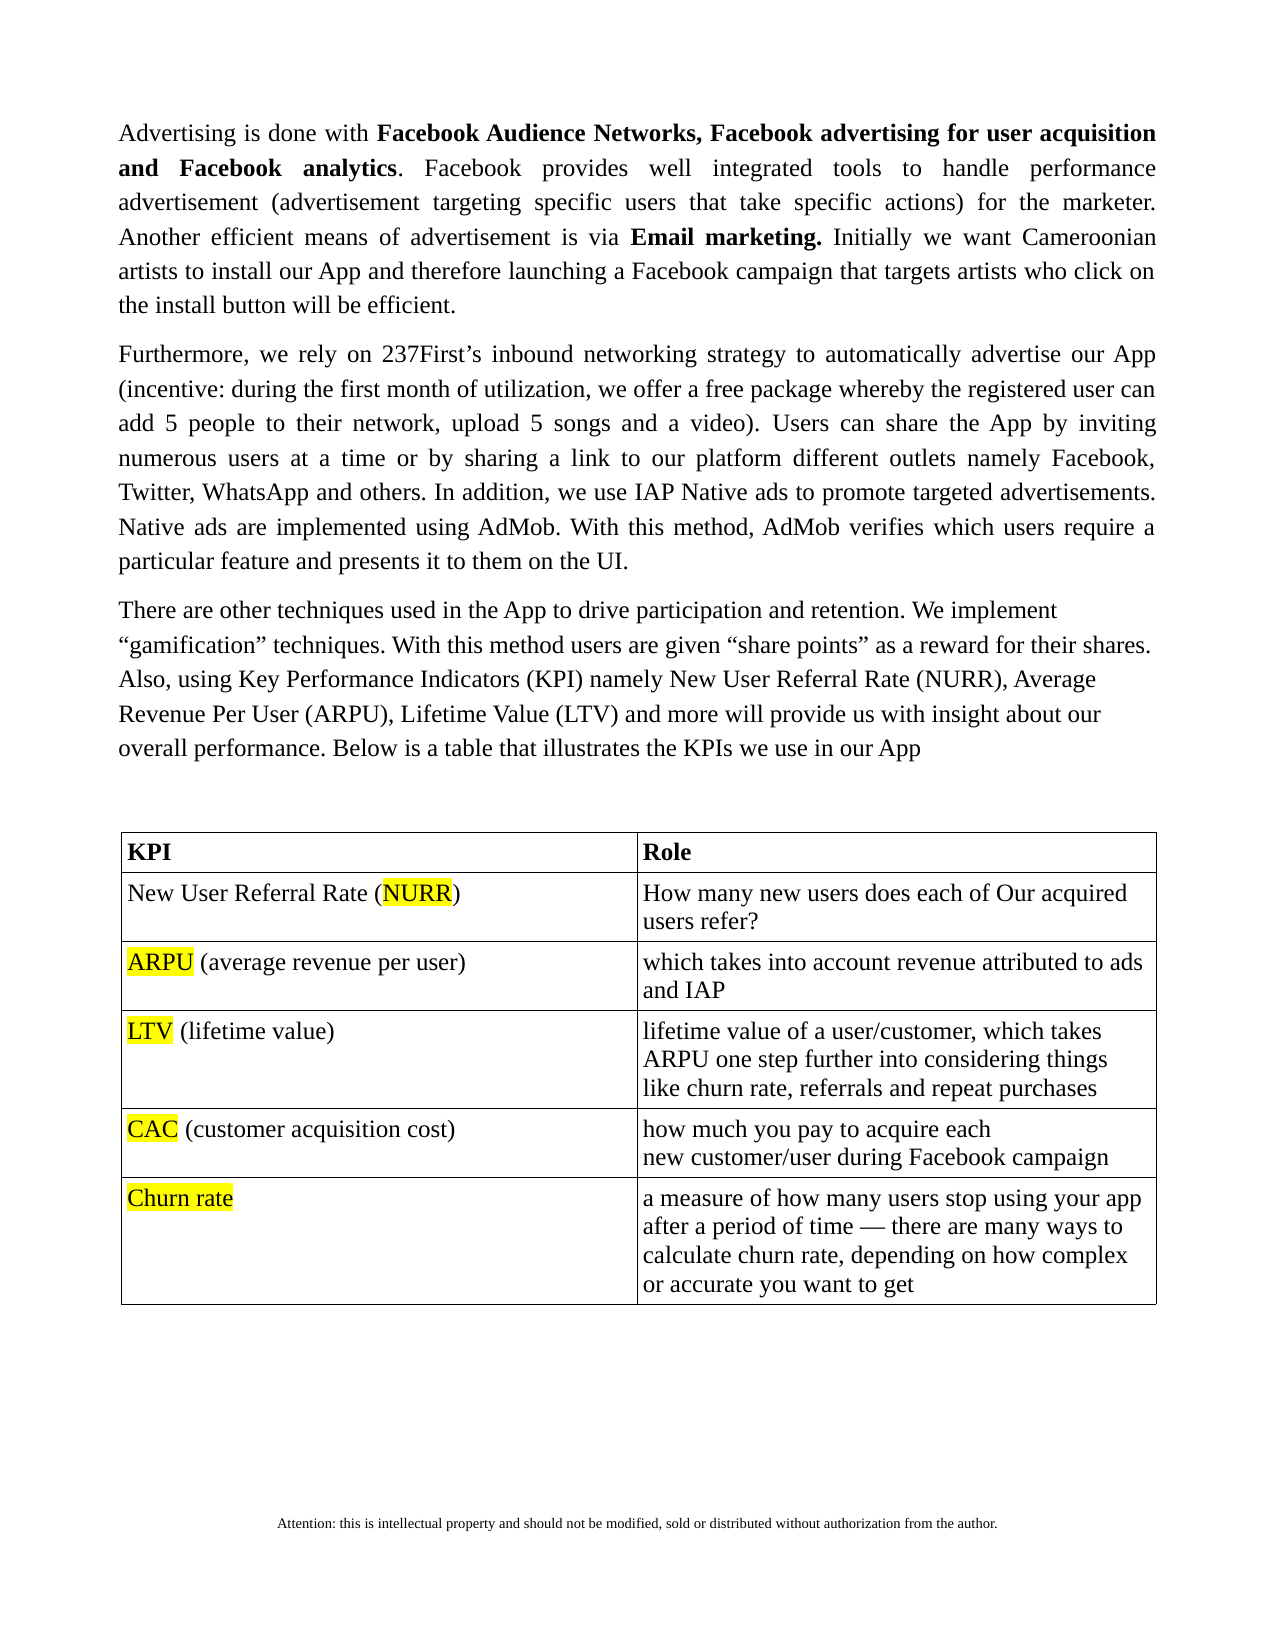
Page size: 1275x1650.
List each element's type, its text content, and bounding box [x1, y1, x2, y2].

table_cell lifetime value of a user/customer, which takes ARPU one step further into considering things like churn rate, referrals and repeat purchases [638, 1011, 1156, 1108]
table_cell which takes into account revenue attributed to ads and IAP [638, 942, 1156, 1010]
table_cell LTV (lifetime value) [122, 1011, 637, 1108]
table_header KPI [122, 833, 637, 872]
text There are other techniques used in the App to drive participation and retention. We implement “gamification” techniques. With this method users are given “share points” as a reward for their shares. Also, using Key Performance Indicators (KPI) namely New User Referral Rate (NURR), Average Revenue Per User (ARPU), Lifetime Value (LTV) and more will provide us with insight about our overall performance. Below is a table that illustrates the KPIs we use in our App [118, 596, 1157, 762]
text Furthermore, we rely on 237First’s inbound networking strategy to automatically advertise our App (incentive: during the first month of utilization, we offer a free package whereby the registered user can add 5 people to their network, upload 5 songs and a video). Users can share the App by inviting numerous users at a time or by sharing a link to our platform different outlets namely Facebook, Twitter, WhatsApp and others. In addition, we use IAP Native ads to promote targeted advertisements. Native ads are implemented using AdMob. With this method, AdMob verifies which users require a particular feature and presents it to them on the UI. [118, 339, 1157, 575]
table_cell ARPU (average revenue per user) [122, 942, 637, 1010]
table_cell CAC (customer acquisition cost) [122, 1109, 637, 1177]
table_cell a measure of how many users stop using your app after a period of time — there are many ways to calculate churn rate, depending on how complex or accurate you want to get [638, 1178, 1156, 1303]
table_cell how much you pay to acquire each new customer/user during Facebook campaign [638, 1109, 1156, 1177]
table_cell Churn rate [122, 1178, 637, 1303]
table_header Role [638, 833, 1156, 872]
table_cell New User Referral Rate (NURR) [122, 873, 637, 941]
table_cell How many new users does each of Our acquired users refer? [638, 873, 1156, 941]
text Advertising is done with Facebook Audience Networks, Facebook advertising for user acquisition and Facebook analytics. Facebook provides well integrated tools to handle performance advertisement (advertisement targeting specific users that take specific actions) for the marketer. Another efficient means of advertisement is via Email marketing. Initially we want Cameroonian artists to install our App and therefore launching a Facebook campaign that targets artists who click on the install button will be efficient. [118, 118, 1157, 319]
